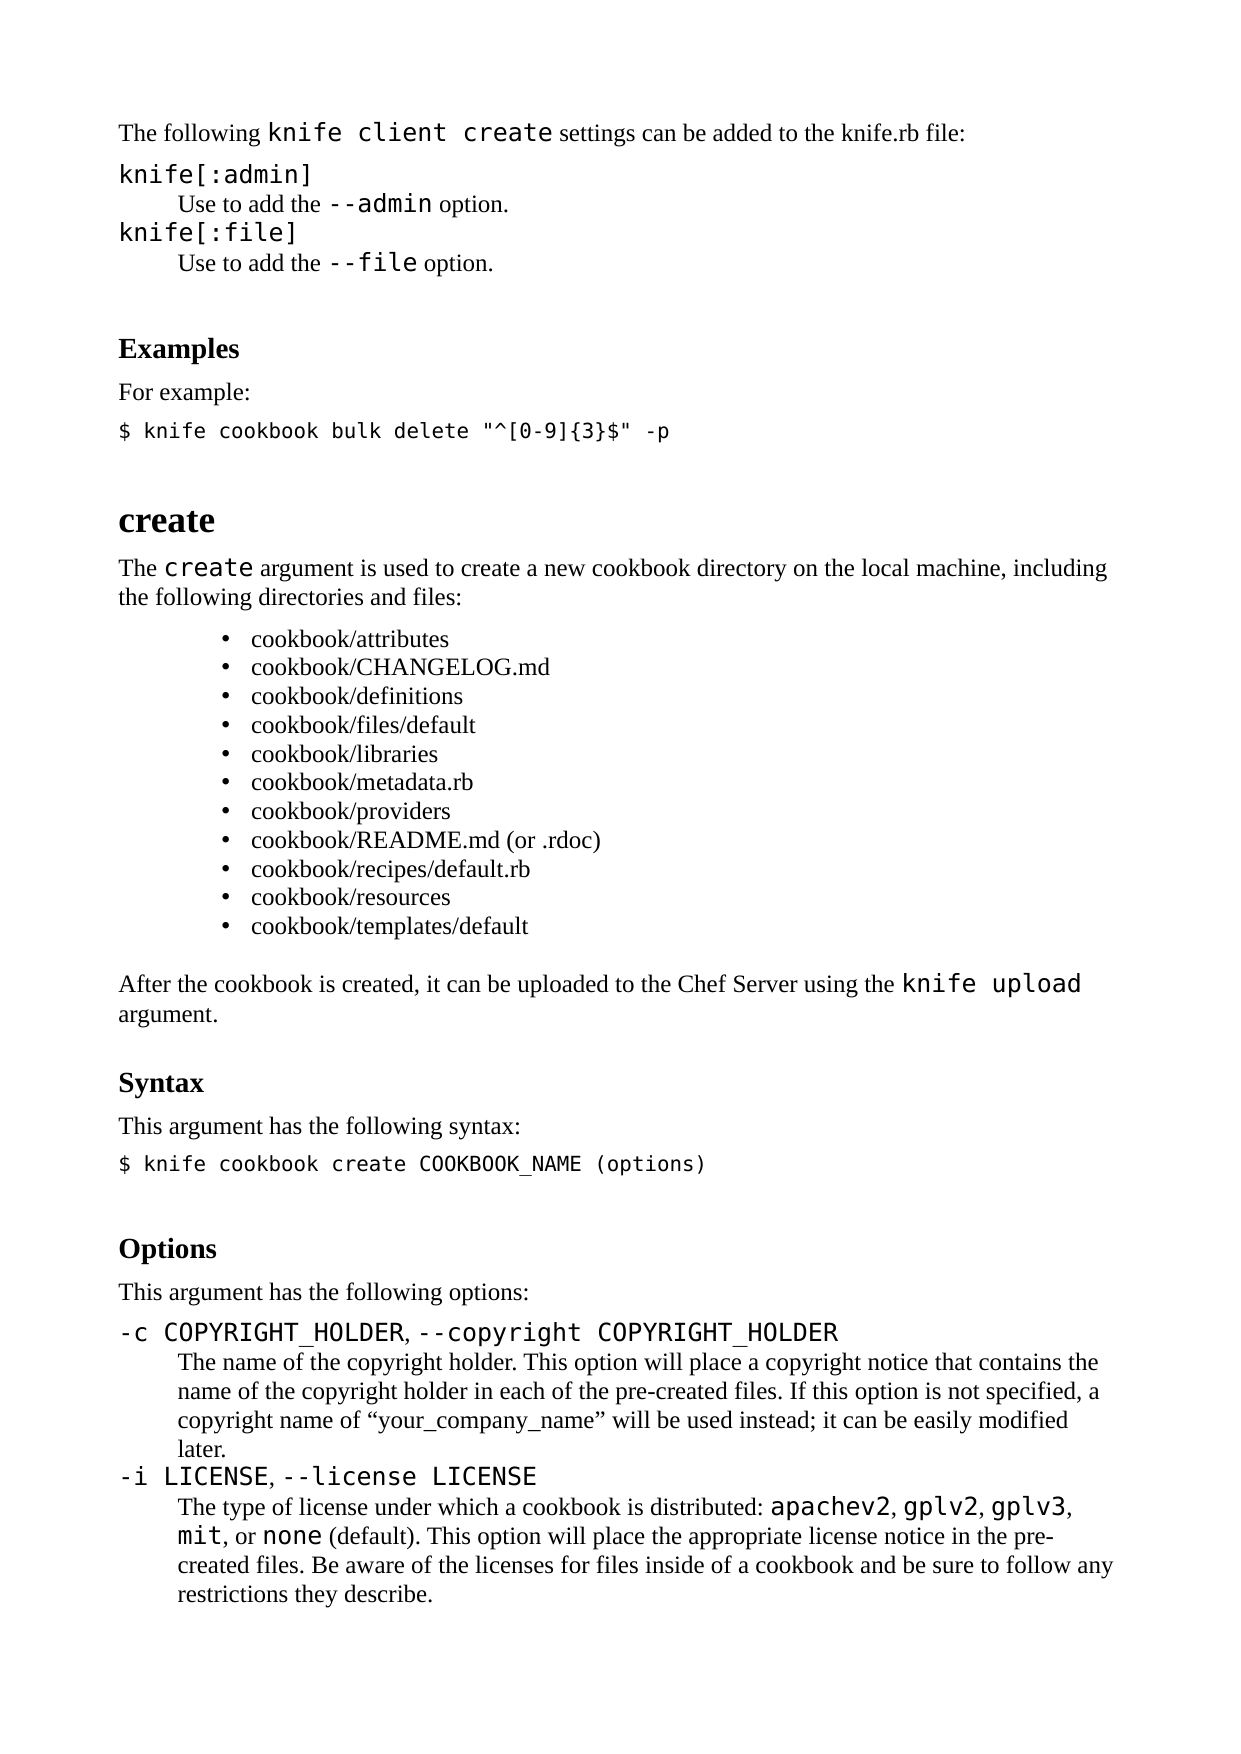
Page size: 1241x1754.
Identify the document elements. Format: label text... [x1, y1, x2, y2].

list cookbook/providers [221, 796, 1063, 825]
list cookbook/recipes/default.rb [221, 854, 1063, 882]
text This argument has the following syntax: [118, 1111, 1122, 1140]
subtitle -i LICENSE, --license LICENSE [118, 1462, 1122, 1492]
list cookbook/README.md (or .rdoc) [221, 825, 1063, 854]
list cookbook/libraries [221, 739, 1063, 767]
subtitle create [118, 497, 1122, 541]
list cookbook/files/default [221, 710, 1063, 739]
subtitle Syntax [118, 1065, 1122, 1098]
text The create argument is used to create a new cookbook directory on the local machine, including the following directories and files: [118, 553, 1122, 611]
list Use to add the --admin option. [177, 189, 1122, 218]
text After the cookbook is created, it can be uploaded to the Chef Server using the knife upload argument. [118, 969, 1122, 1027]
subtitle knife[:admin] [118, 160, 1122, 189]
text The following knife client create settings can be added to the knife.rb file: [118, 118, 1122, 147]
text For example: [118, 377, 1122, 406]
subtitle knife[:file] [118, 218, 1122, 248]
list cookbook/resources [221, 882, 1063, 911]
list cookbook/metadata.rb [221, 767, 1063, 796]
text This argument has the following options: [118, 1277, 1122, 1306]
list cookbook/templates/default [221, 911, 1063, 940]
list cookbook/definitions [221, 681, 1063, 710]
subtitle -c COPYRIGHT_HOLDER, --copyright COPYRIGHT_HOLDER [118, 1318, 1122, 1347]
subtitle Options [118, 1231, 1122, 1264]
text $ knife cookbook create COOKBOOK_NAME (options) [118, 1152, 1122, 1176]
subtitle Examples [118, 331, 1122, 365]
list The name of the copyright holder. This option will place a copyright notice that contains the name of the copyright holder in each of the pre-created files. If this option is not specified, a copyright name of “your_company_name” will be used instead; it can be easily modified later. [177, 1347, 1122, 1462]
text $ knife cookbook bulk delete "^[0-9]{3}$" -p [118, 419, 1122, 443]
list cookbook/attributes [221, 624, 1063, 652]
list cookbook/CHANGELOG.md [221, 652, 1063, 681]
list Use to add the --file option. [177, 248, 1122, 277]
list The type of license under which a cookbook is distributed: apachev2, gplv2, gplv3, mit, or none (default). This option will place the appropriate license notice in the pre-created files. Be aware of the licenses for files inside of a cookbook and be sure to follow any restrictions they describe. [177, 1492, 1122, 1608]
